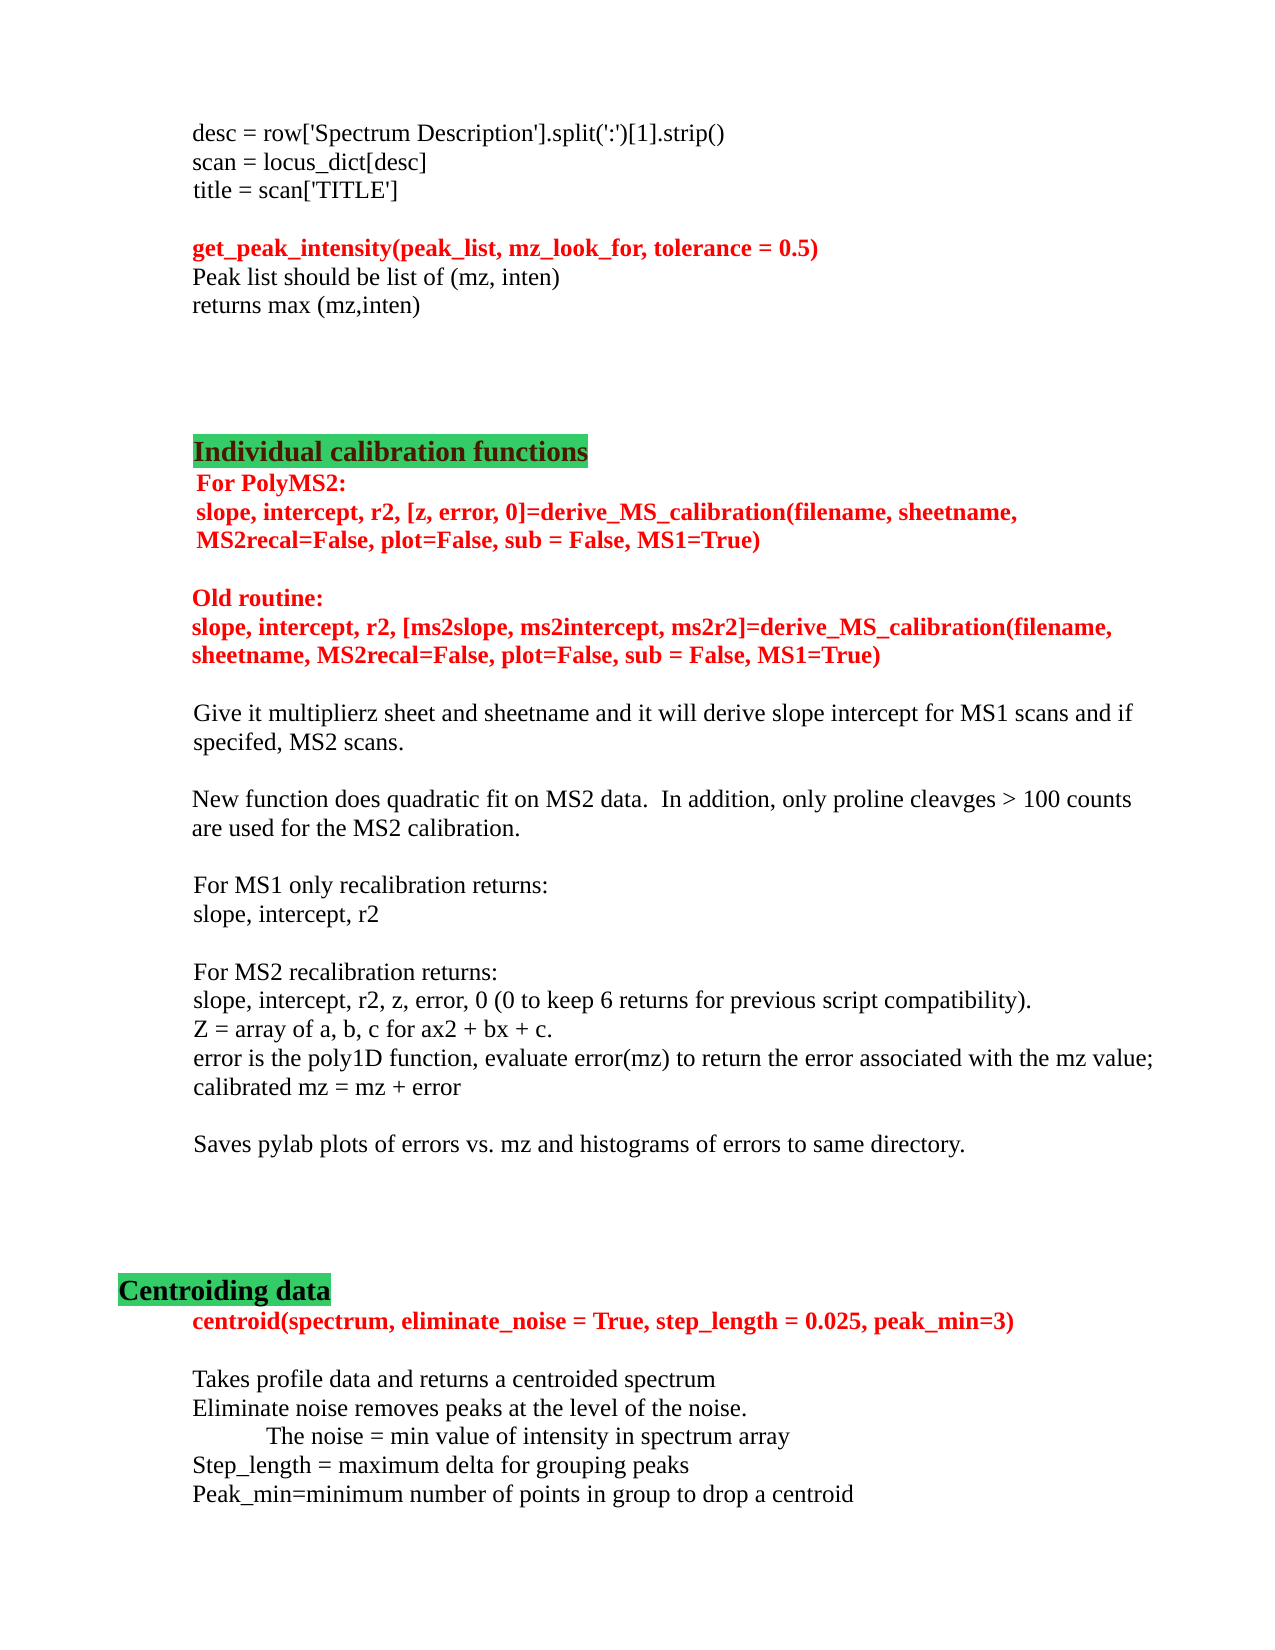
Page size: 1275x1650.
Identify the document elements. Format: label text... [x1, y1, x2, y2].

text Old routine: [192, 583, 1157, 612]
text Z = array of a, b, c for ax2 + bx + c. [193, 1014, 1157, 1043]
text Takes profile data and returns a centroided spectrum [118, 1364, 1157, 1393]
text Individual calibration functions [193, 434, 1157, 468]
text desc = row['Spectrum Description'].split(':')[1].strip() [118, 118, 1157, 147]
text slope, intercept, r2, [z, error, 0]=derive_MS_calibration(filename, sheetname, MS2recal=False, plot=False, sub = False, MS1=True) [196, 497, 1157, 554]
text The noise = min value of intensity in spectrum array [118, 1421, 1157, 1450]
text For PolyMS2: [196, 468, 1157, 497]
text Peak list should be list of (mz, inten) [118, 262, 1157, 291]
text For MS2 recalibration returns: [193, 957, 1157, 985]
text slope, intercept, r2 [193, 899, 1157, 928]
text New function does quadratic fit on MS2 data. In addition, only proline cleavges > 100 counts are used for the MS2 calibration. [192, 784, 1157, 842]
text error is the poly1D function, evaluate error(mz) to return the error associated with the mz value; calibrated mz = mz + error [193, 1043, 1157, 1100]
text For MS1 only recalibration returns: [193, 870, 1157, 899]
text Give it multiplierz sheet and sheetname and it will derive slope intercept for MS1 scans and if specifed, MS2 scans. [193, 698, 1157, 755]
text Peak_min=minimum number of points in group to drop a centroid [118, 1479, 1157, 1508]
text Centroiding data [118, 1273, 1157, 1306]
text get_peak_intensity(peak_list, mz_look_for, tolerance = 0.5) [118, 233, 1157, 262]
text Step_length = maximum delta for grouping peaks [118, 1450, 1157, 1479]
text scan = locus_dict[desc] [118, 147, 1157, 176]
text centroid(spectrum, eliminate_noise = True, step_length = 0.025, peak_min=3) [118, 1306, 1157, 1335]
text title = scan['TITLE'] [118, 176, 1157, 204]
text slope, intercept, r2, [ms2slope, ms2intercept, ms2r2]=derive_MS_calibration(filename, sheetname, MS2recal=False, plot=False, sub = False, MS1=True) [192, 612, 1157, 669]
text returns max (mz,inten) [118, 291, 1157, 319]
text slope, intercept, r2, z, error, 0 (0 to keep 6 returns for previous script compatibility). [193, 985, 1157, 1014]
text Saves pylab plots of errors vs. mz and histograms of errors to same directory. [193, 1129, 1157, 1158]
text Eliminate noise removes peaks at the level of the noise. [118, 1393, 1157, 1421]
